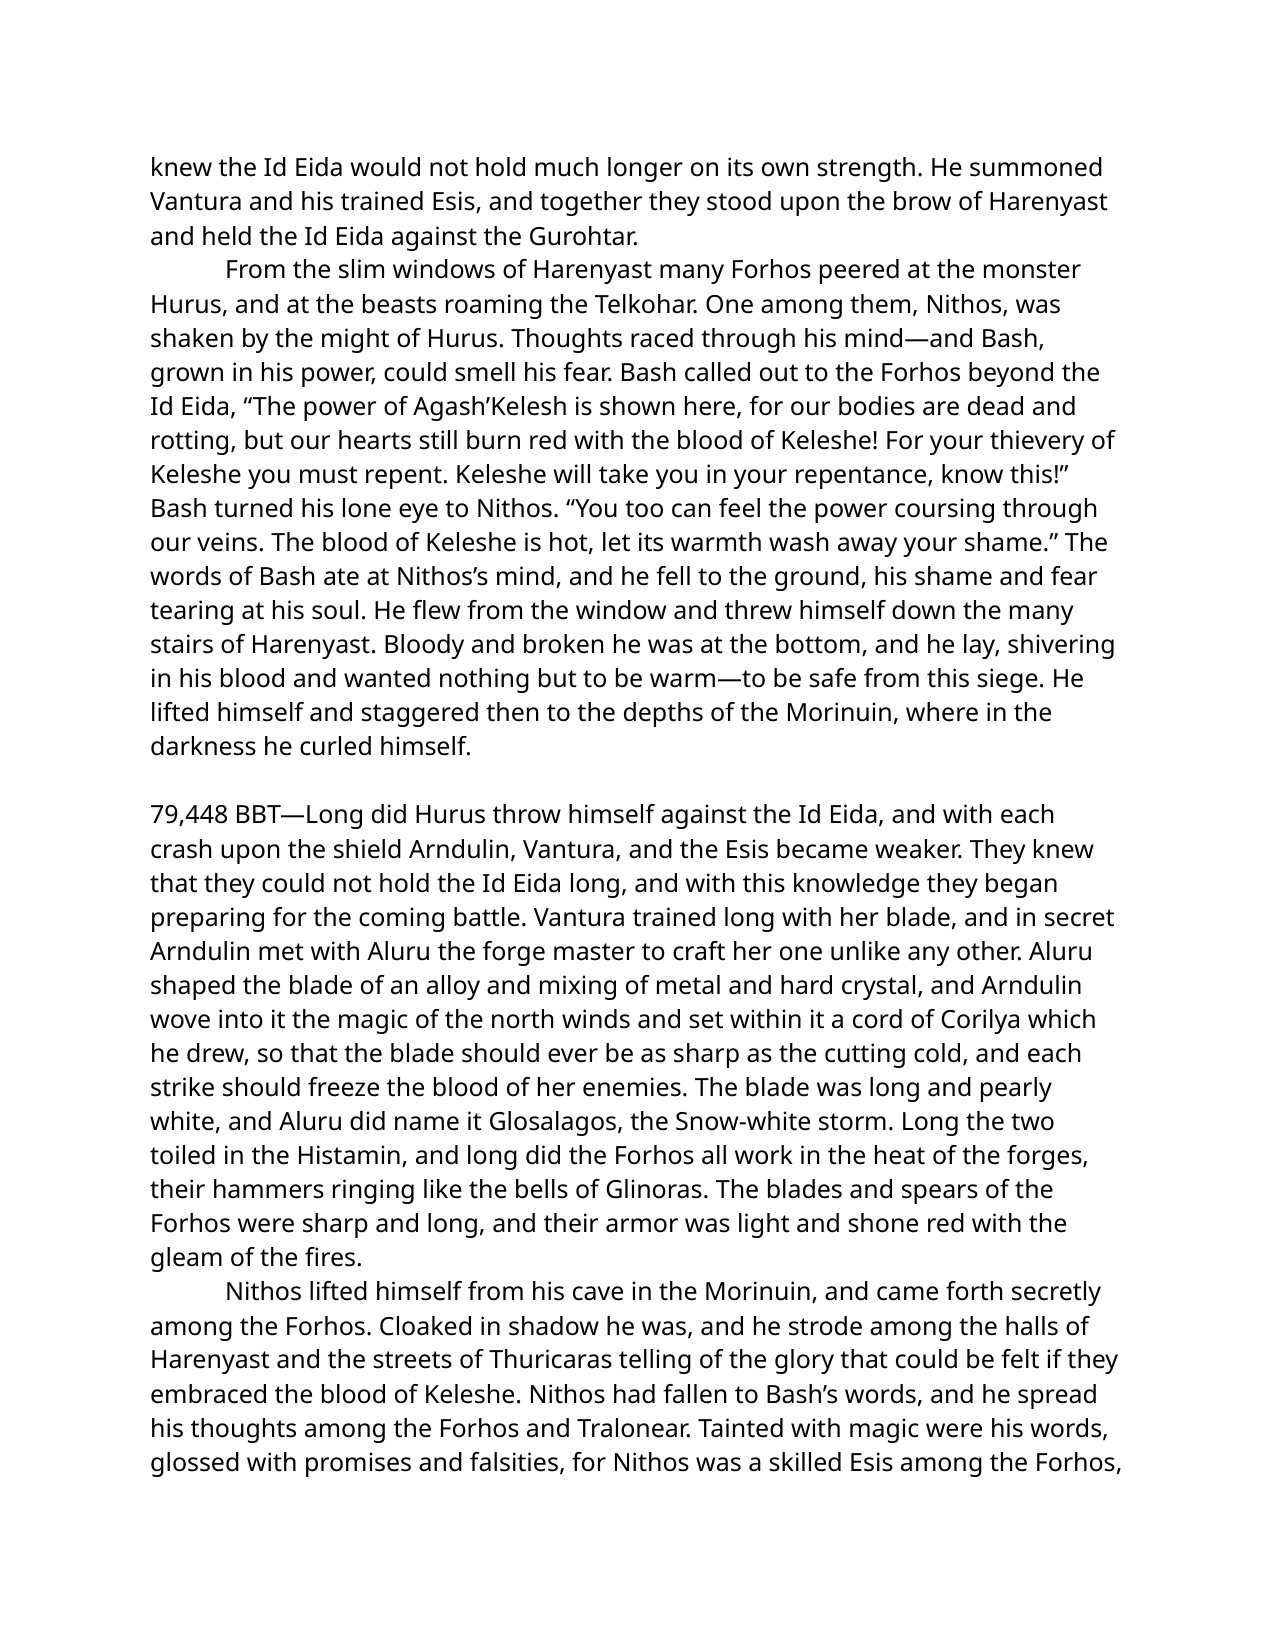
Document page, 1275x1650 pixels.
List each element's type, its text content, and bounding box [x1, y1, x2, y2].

text 79,448 BBT—Long did Hurus throw himself against the Id Eida, and with each crash upon the shield Arndulin, Vantura, and the Esis became weaker. They knew that they could not hold the Id Eida long, and with this knowledge they began preparing for the coming battle. Vantura trained long with her blade, and in secret Arndulin met with Aluru the forge master to craft her one unlike any other. Aluru shaped the blade of an alloy and mixing of metal and hard crystal, and Arndulin wove into it the magic of the north winds and set within it a cord of Corilya which he drew, so that the blade should ever be as sharp as the cutting cold, and each strike should freeze the blood of her enemies. The blade was long and pearly white, and Aluru did name it Glosalagos, the Snow-white storm. Long the two toiled in the Histamin, and long did the Forhos all work in the heat of the forges, their hammers ringing like the bells of Glinoras. The blades and spears of the Forhos were sharp and long, and their armor was light and shone red with the gleam of the fires. [150, 797, 1125, 1274]
text knew the Id Eida would not hold much longer on its own strength. He summoned Vantura and his trained Esis, and together they stood upon the brow of Harenyast and held the Id Eida against the Gurohtar. [150, 150, 1125, 252]
text From the slim windows of Harenyast many Forhos peered at the monster Hurus, and at the beasts roaming the Telkohar. One among them, Nithos, was shaken by the might of Hurus. Thoughts raced through his mind—and Bash, grown in his power, could smell his fear. Bash called out to the Forhos beyond the Id Eida, “The power of Agash’Kelesh is shown here, for our bodies are dead and rotting, but our hearts still burn red with the blood of Keleshe! For your thievery of Keleshe you must repent. Keleshe will take you in your repentance, know this!” Bash turned his lone eye to Nithos. “You too can feel the power coursing through our veins. The blood of Keleshe is hot, let its warmth wash away your shame.” The words of Bash ate at Nithos’s mind, and he fell to the ground, his shame and fear tearing at his soul. He flew from the window and threw himself down the many stairs of Harenyast. Bloody and broken he was at the bottom, and he lay, shivering in his blood and wanted nothing but to be warm—to be safe from this siege. He lifted himself and staggered then to the depths of the Morinuin, where in the darkness he curled himself. [150, 252, 1125, 763]
text Nithos lifted himself from his cave in the Morinuin, and came forth secretly among the Forhos. Cloaked in shadow he was, and he strode among the halls of Harenyast and the streets of Thuricaras telling of the glory that could be felt if they embraced the blood of Keleshe. Nithos had fallen to Bash’s words, and he spread his thoughts among the Forhos and Tralonear. Tainted with magic were his words, glossed with promises and falsities, for Nithos was a skilled Esis among the Forhos, [150, 1274, 1125, 1478]
